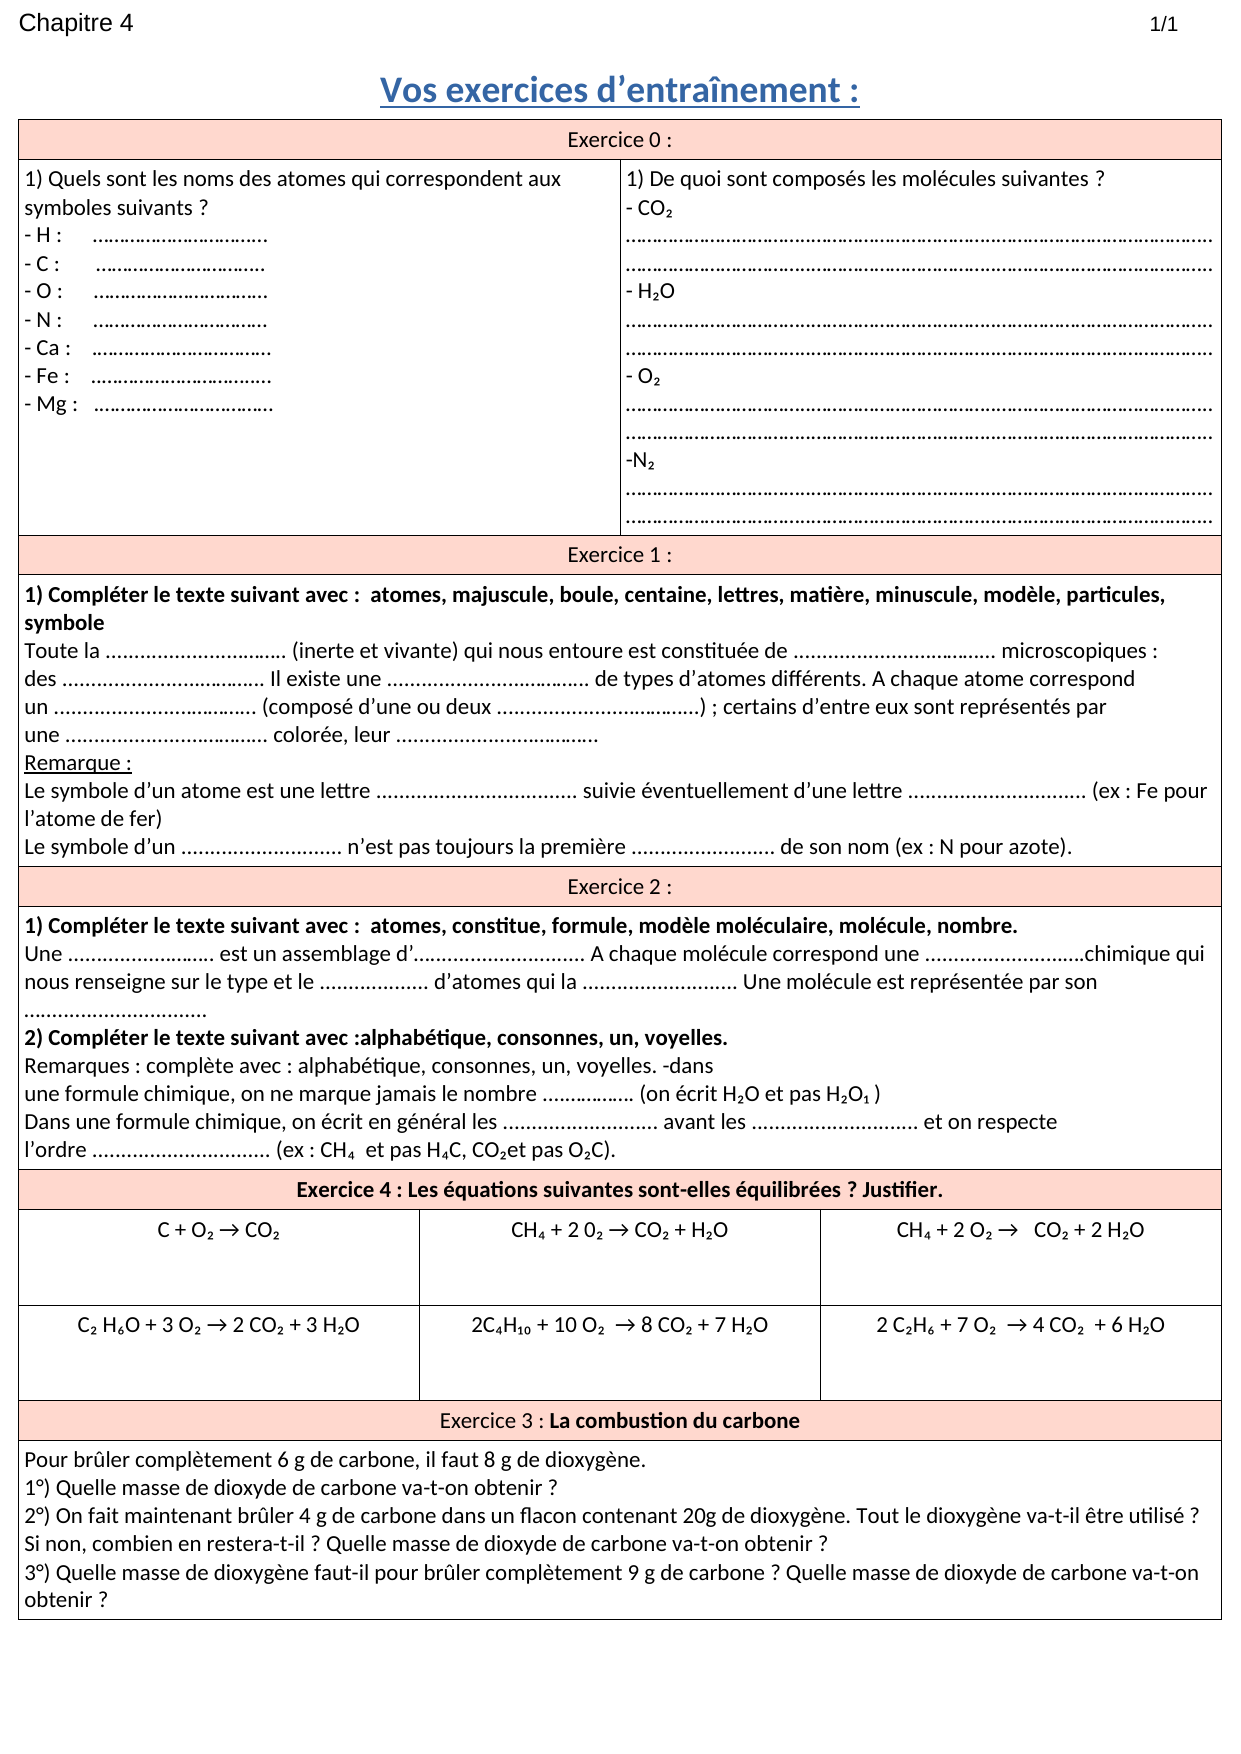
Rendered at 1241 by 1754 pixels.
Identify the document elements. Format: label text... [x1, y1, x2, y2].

table_cell 1) Compléter le texte suivant avec : atomes, constitue, formule, modèle moléculaire, molécule, nombre. Une ..................…….. est un assemblage d’…........................... A chaque molécule correspond une ........................….chimique qui nous renseigne sur le type et le ................... d’atomes qui la ........................... Une molécule est représentée par son …............................. 2) Compléter le texte suivant avec :alphabétique, consonnes, un, voyelles. Remarques : complète avec : alphabétique, consonnes, un, voyelles. -dans une formule chimique, on ne marque jamais le nombre ....…………. (on écrit H₂O et pas H₂O₁ ) Dans une formule chimique, on écrit en général les ........................... avant les ............................. et on respecte l’ordre ............................... (ex : CH₄ et pas H₄C, CO₂et pas O₂C). [19, 907, 1221, 1169]
table_header Exercice 0 : [19, 120, 1221, 159]
table_cell Pour brûler complètement 6 g de carbone, il faut 8 g de dioxygène. 1°) Quelle masse de dioxyde de carbone va-t-on obtenir ? 2°) On fait maintenant brûler 4 g de carbone dans un flacon contenant 20g de dioxygène. Tout le dioxygène va-t-il être utilisé ? Si non, combien en restera-t-il ? Quelle masse de dioxyde de carbone va-t-on obtenir ? 3°) Quelle masse de dioxygène faut-il pour brûler complètement 9 g de carbone ? Quelle masse de dioxyde de carbone va-t-on obtenir ? [19, 1441, 1221, 1619]
table_cell 2C₄H₁₀ + 10 O₂ → 8 CO₂ + 7 H₂O [420, 1306, 820, 1400]
table_cell CH₄ + 2 O₂ → CO₂ + 2 H₂O [821, 1210, 1221, 1304]
table_cell CH₄ + 2 0₂ → CO₂ + H₂O [420, 1210, 820, 1304]
table_cell 1) Compléter le texte suivant avec : atomes, majuscule, boule, centaine, lettres, matière, minuscule, modèle, particules, symbole Toute la ........................…….. (inerte et vivante) qui nous entoure est constituée de ........................………... microscopiques : des ........................………... Il existe une ........................………... de types d’atomes différents. A chaque atome correspond un ........................………... (composé d’une ou deux ........................………...) ; certains d’entre eux sont représentés par une ........................………... colorée, leur ........................………... Remarque : Le symbole d’un atome est une lettre ................................... suivie éventuellement d’une lettre ............................... (ex : Fe pour l’atome de fer) Le symbole d’un ............................ n’est pas toujours la première ......................... de son nom (ex : N pour azote). [19, 575, 1221, 866]
table_cell Exercice 4 : Les équations suivantes sont-elles équilibrées ? Justifier. [19, 1170, 1221, 1209]
table_cell Exercice 2 : [19, 867, 1221, 906]
table_cell 1) De quoi sont composés les molécules suivantes ? - CO₂ ……………………………..……………………………..………………………………….. ……………………………..……………………………..………………………………….. - H₂O ……………………………..……………………………..………………………………….. ……………………………..……………………………..………………………………….. - O₂ ……………………………..……………………………..………………………………….. ……………………………..……………………………..………………………………….. -N₂ ……………………………..……………………………..………………………………….. ……………………………..……………………………..………………………………….. [621, 160, 1221, 534]
table_cell Exercice 1 : [19, 536, 1221, 574]
table_cell 1) Quels sont les noms des atomes qui correspondent aux symboles suivants ? - H : …………………………... - C : ………………………….. - O : …………………………… - N : …………………………… - Ca : .…………………………… - Fe : ..………………………..… - Mg : .…………………………… [19, 160, 620, 534]
table_cell Exercice 3 : La combustion du carbone [19, 1401, 1221, 1440]
text Vos exercices d’entraînement : [18, 66, 1221, 112]
table_cell 2 C₂H₆ + 7 O₂ → 4 CO₂ + 6 H₂O [821, 1306, 1221, 1400]
table_cell C₂ H₆O + 3 O₂ → 2 CO₂ + 3 H₂O [19, 1306, 419, 1400]
table_cell C + O₂ → CO₂ [19, 1210, 419, 1304]
